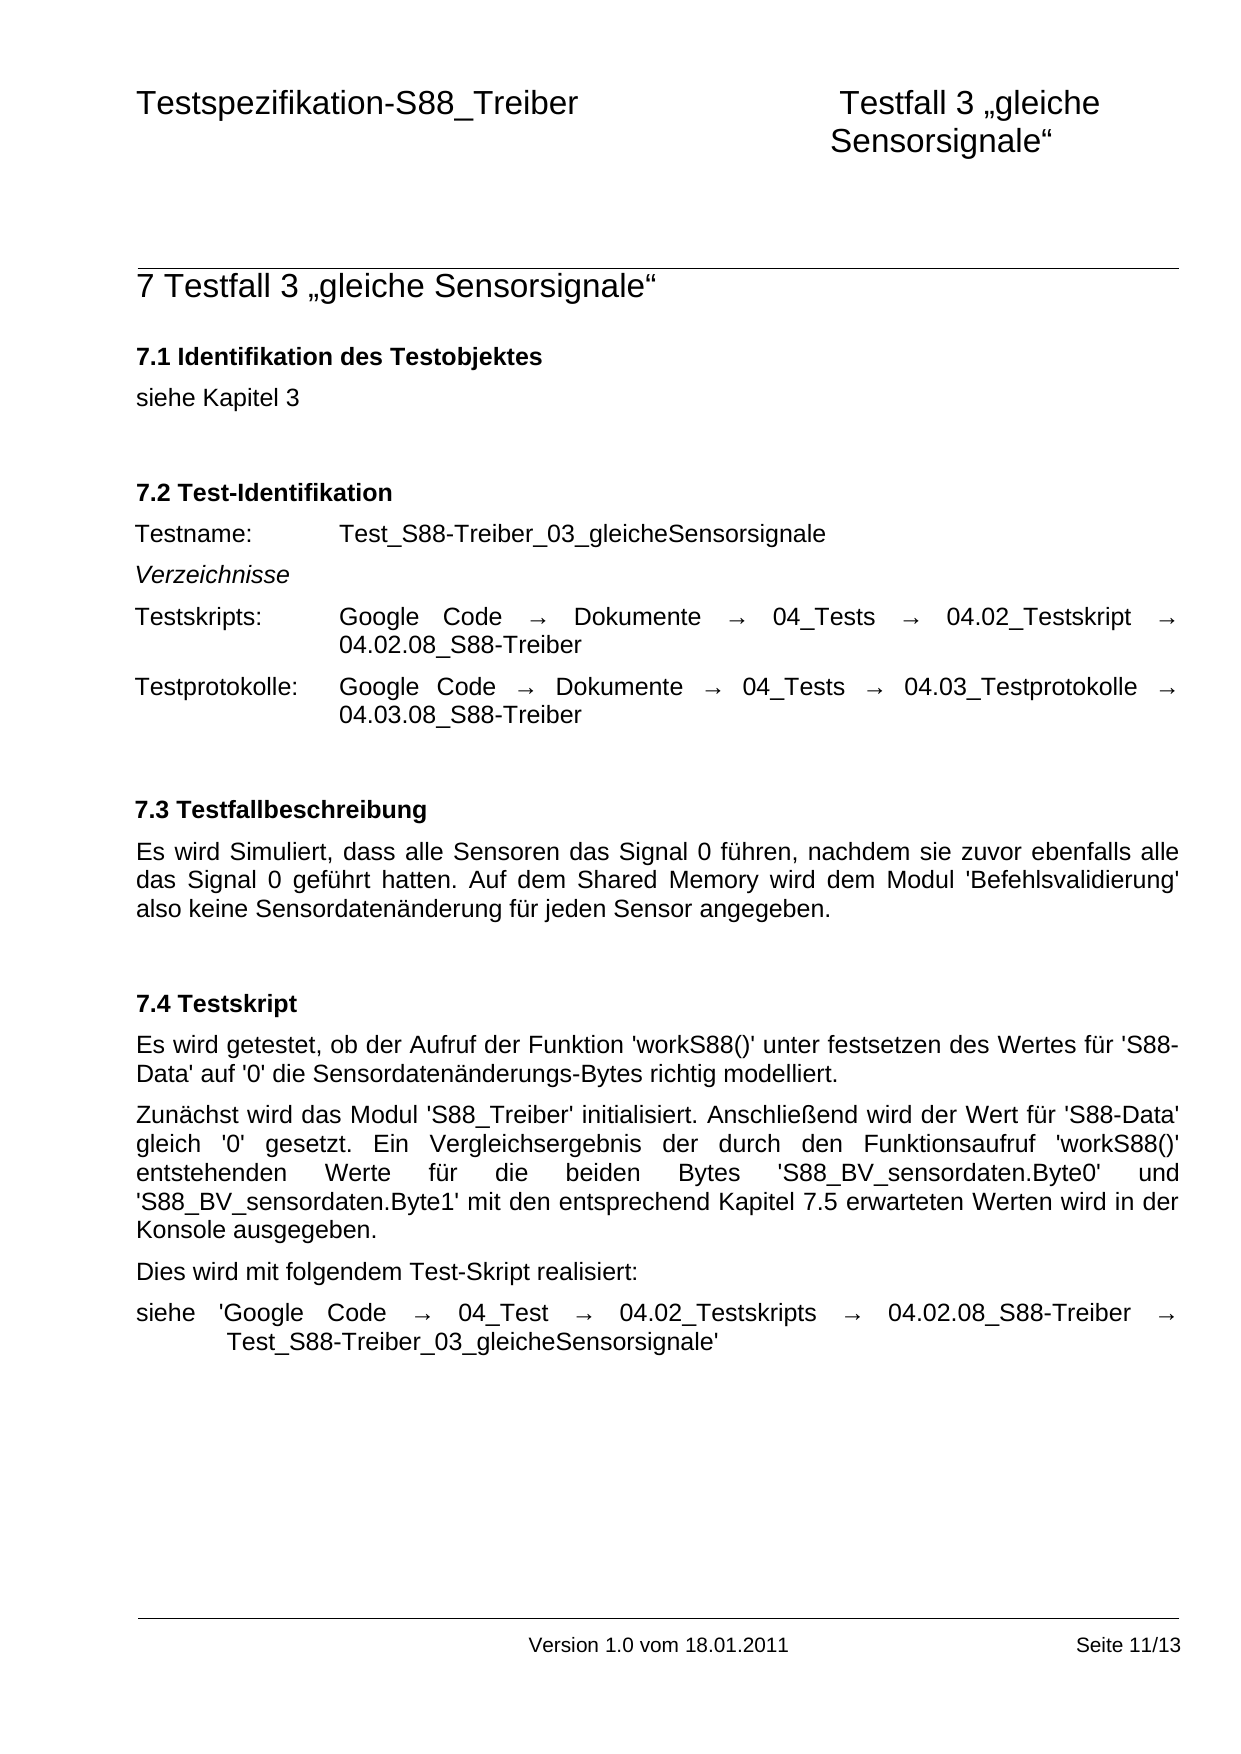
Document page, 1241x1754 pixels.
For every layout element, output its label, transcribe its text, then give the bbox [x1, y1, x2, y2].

text Dies wird mit folgendem Test-Skript realisiert: [136, 1257, 1181, 1286]
text Verzeichnisse [134, 561, 1181, 589]
text Testname: Test_S88-Treiber_03_gleicheSensorsignale [134, 519, 1181, 548]
subtitle Testfall 3 „gleiche Sensorsignale“ [331, 289, 576, 304]
subtitle Testfallbeschreibung [134, 796, 1181, 824]
text siehe Kapitel 3 [136, 383, 1181, 412]
subtitle Testskript [136, 989, 1181, 1018]
subtitle Testfall 3 „gleiche Sensorsignale“ [575, 289, 1181, 304]
subtitle Test-Identifikation [136, 478, 1181, 507]
subtitle Testfall 3 „gleiche Sensorsignale“ [136, 289, 332, 304]
text siehe 'Google Code → 04_Test → 04.02_Testskripts → 04.02.08_S88-Treiber → Test_S88-Treiber_03_gleicheSensorsignale' [136, 1298, 1181, 1356]
subtitle Identifikation des Testobjektes [136, 342, 1181, 371]
text Es wird getestet, ob der Aufruf der Funktion 'workS88()' unter festsetzen des Wertes für 'S88-Data' auf '0' die Sensordatenänderungs-Bytes richtig modelliert. [136, 1031, 1181, 1088]
text Testprotokolle: Google Code → Dokumente → 04_Tests → 04.03_Testprotokolle → 04.03.08_S88-Treiber [134, 672, 1181, 729]
text Zunächst wird das Modul 'S88_Treiber' initialisiert. Anschließend wird der Wert für 'S88-Data' gleich '0' gesetzt. Ein Vergleichsergebnis der durch den Funktionsaufruf 'workS88()' entstehenden Werte für die beiden Bytes 'S88_BV_sensordaten.Byte0' und 'S88_BV_sensordaten.Byte1' mit den entsprechend Kapitel 7.5 erwarteten Werten wird in der Konsole ausgegeben. [136, 1101, 1181, 1244]
text Es wird Simuliert, dass alle Sensoren das Signal 0 führen, nachdem sie zuvor ebenfalls alle das Signal 0 geführt hatten. Auf dem Shared Memory wird dem Modul 'Befehlsvalidierung' also keine Sensordatenänderung für jeden Sensor angegeben. [0, 837, 1181, 923]
text Testskripts: Google Code → Dokumente → 04_Tests → 04.02_Testskript → 04.02.08_S88-Treiber [134, 602, 1181, 659]
